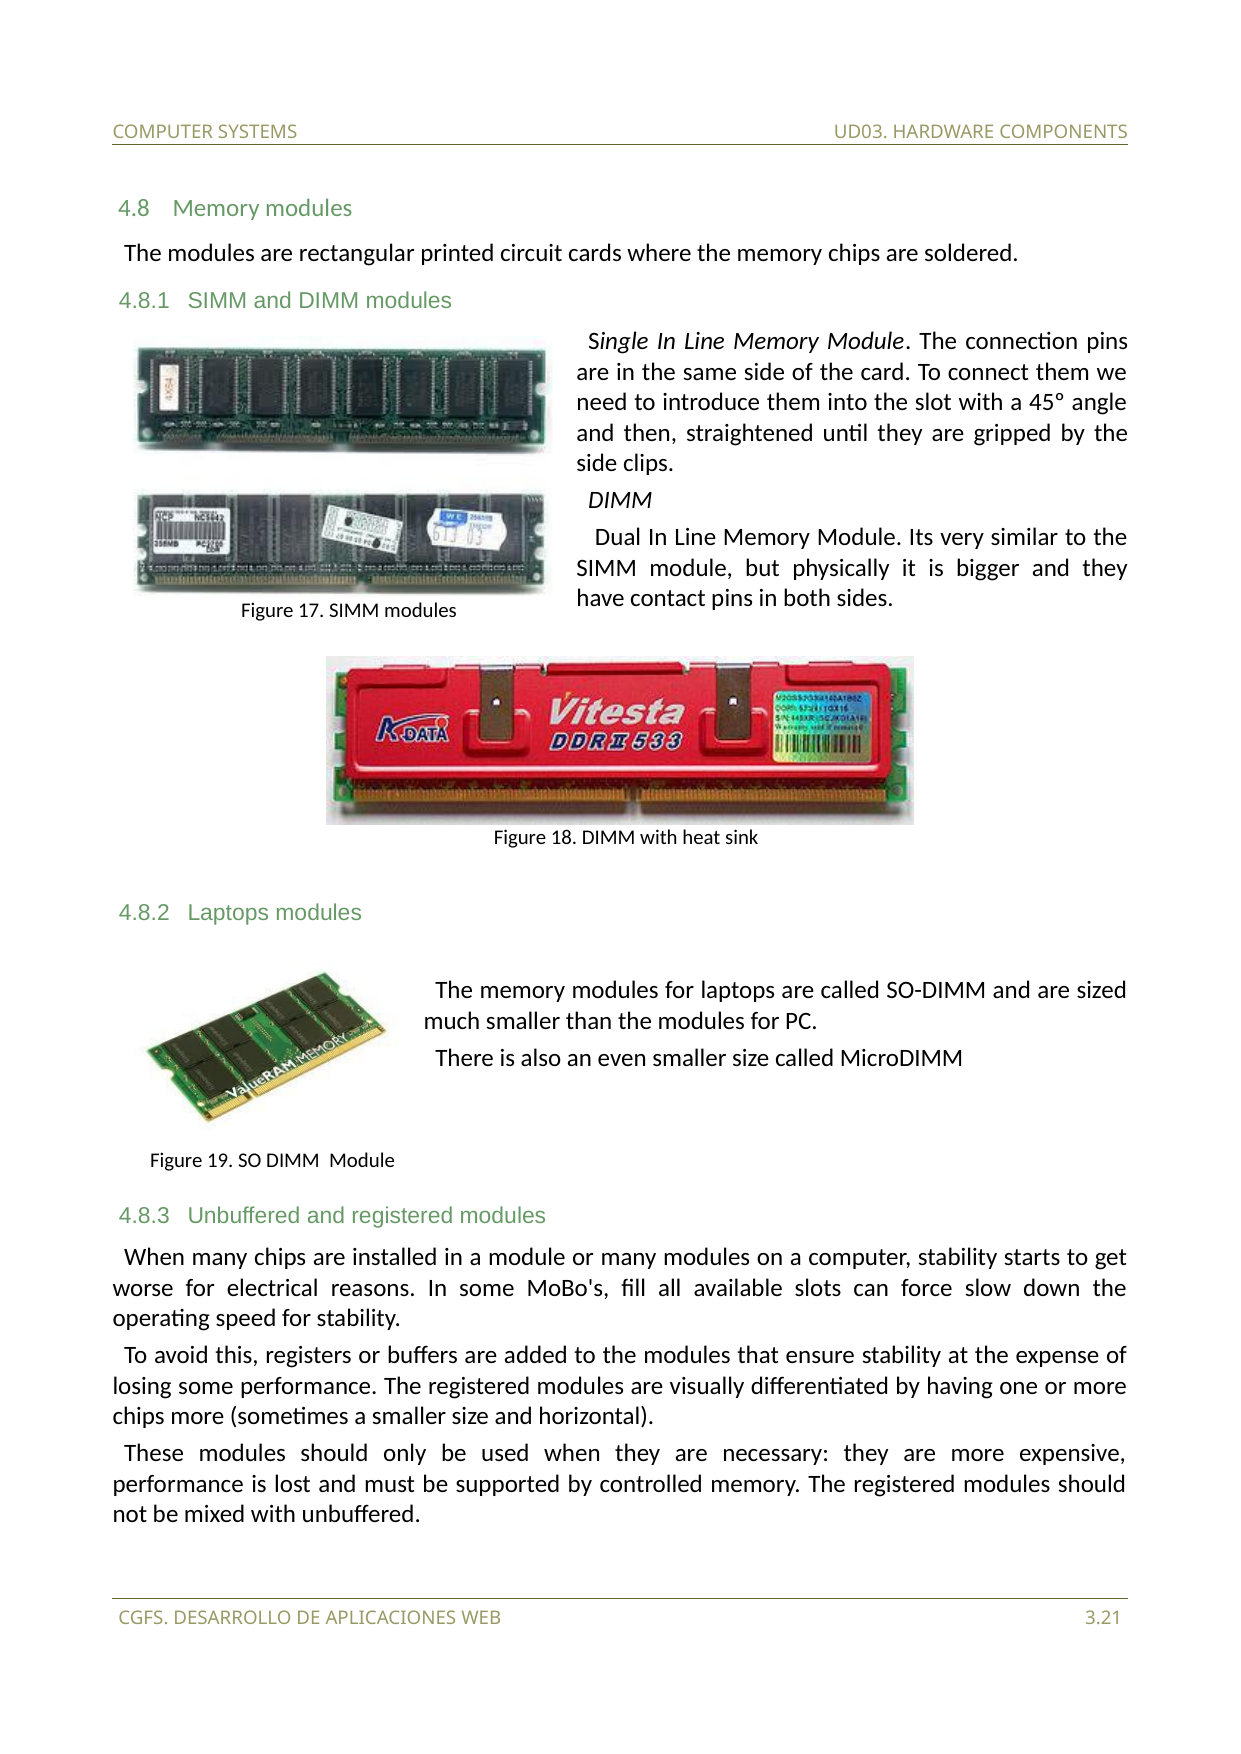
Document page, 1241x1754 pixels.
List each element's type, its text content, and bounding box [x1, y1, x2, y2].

subtitle Memory modules [112, 192, 1128, 223]
text The memory modules for laptops are called SO-DIMM and are sized much smaller than the modules for PC. [400, 975, 1128, 1036]
subtitle Laptops modules [112, 899, 1128, 925]
text Dual In Line Memory Module. Its very similar to the SIMM module, but physically it is bigger and they have contact pins in both sides. [552, 522, 1128, 613]
text To avoid this, registers or buffers are added to the modules that ensure stability at the expense of losing some performance. The registered modules are visually differentiated by having one or more chips more (sometimes a smaller size and horizontal). [112, 1339, 1128, 1431]
picture [133, 947, 400, 1148]
text Figure 19. SO DIMM Module [133, 1148, 400, 1173]
picture [133, 336, 553, 597]
subtitle SIMM and DIMM modules [112, 287, 1128, 313]
subtitle Unbuffered and registered modules [112, 1202, 1128, 1229]
text These modules should only be used when they are necessary: they are more expensive, performance is lost and must be supported by controlled memory. The registered modules should not be mixed with unbuffered. [112, 1437, 1128, 1529]
text When many chips are installed in a module or many modules on a computer, stability starts to get worse for electrical reasons. In some MoBo's, fill all available slots can force slow down the operating speed for stability. [112, 1241, 1128, 1333]
text Single In Line Memory Module. The connection pins are in the same side of the card. To connect them we need to introduce them into the slot with a 45º angle and then, straightened until they are gripped by the side clips. [112, 326, 1128, 478]
text [112, 484, 133, 515]
text The modules are rectangular printed circuit cards where the memory chips are soldered. [112, 237, 1128, 268]
text DIMM [553, 484, 1128, 515]
text Figure 18. DIMM with heat sink [326, 825, 914, 849]
text There is also an even smaller size called MicroDIMM [400, 1042, 1128, 1073]
text Figure 17. SIMM modules [133, 597, 552, 622]
picture [326, 656, 915, 825]
